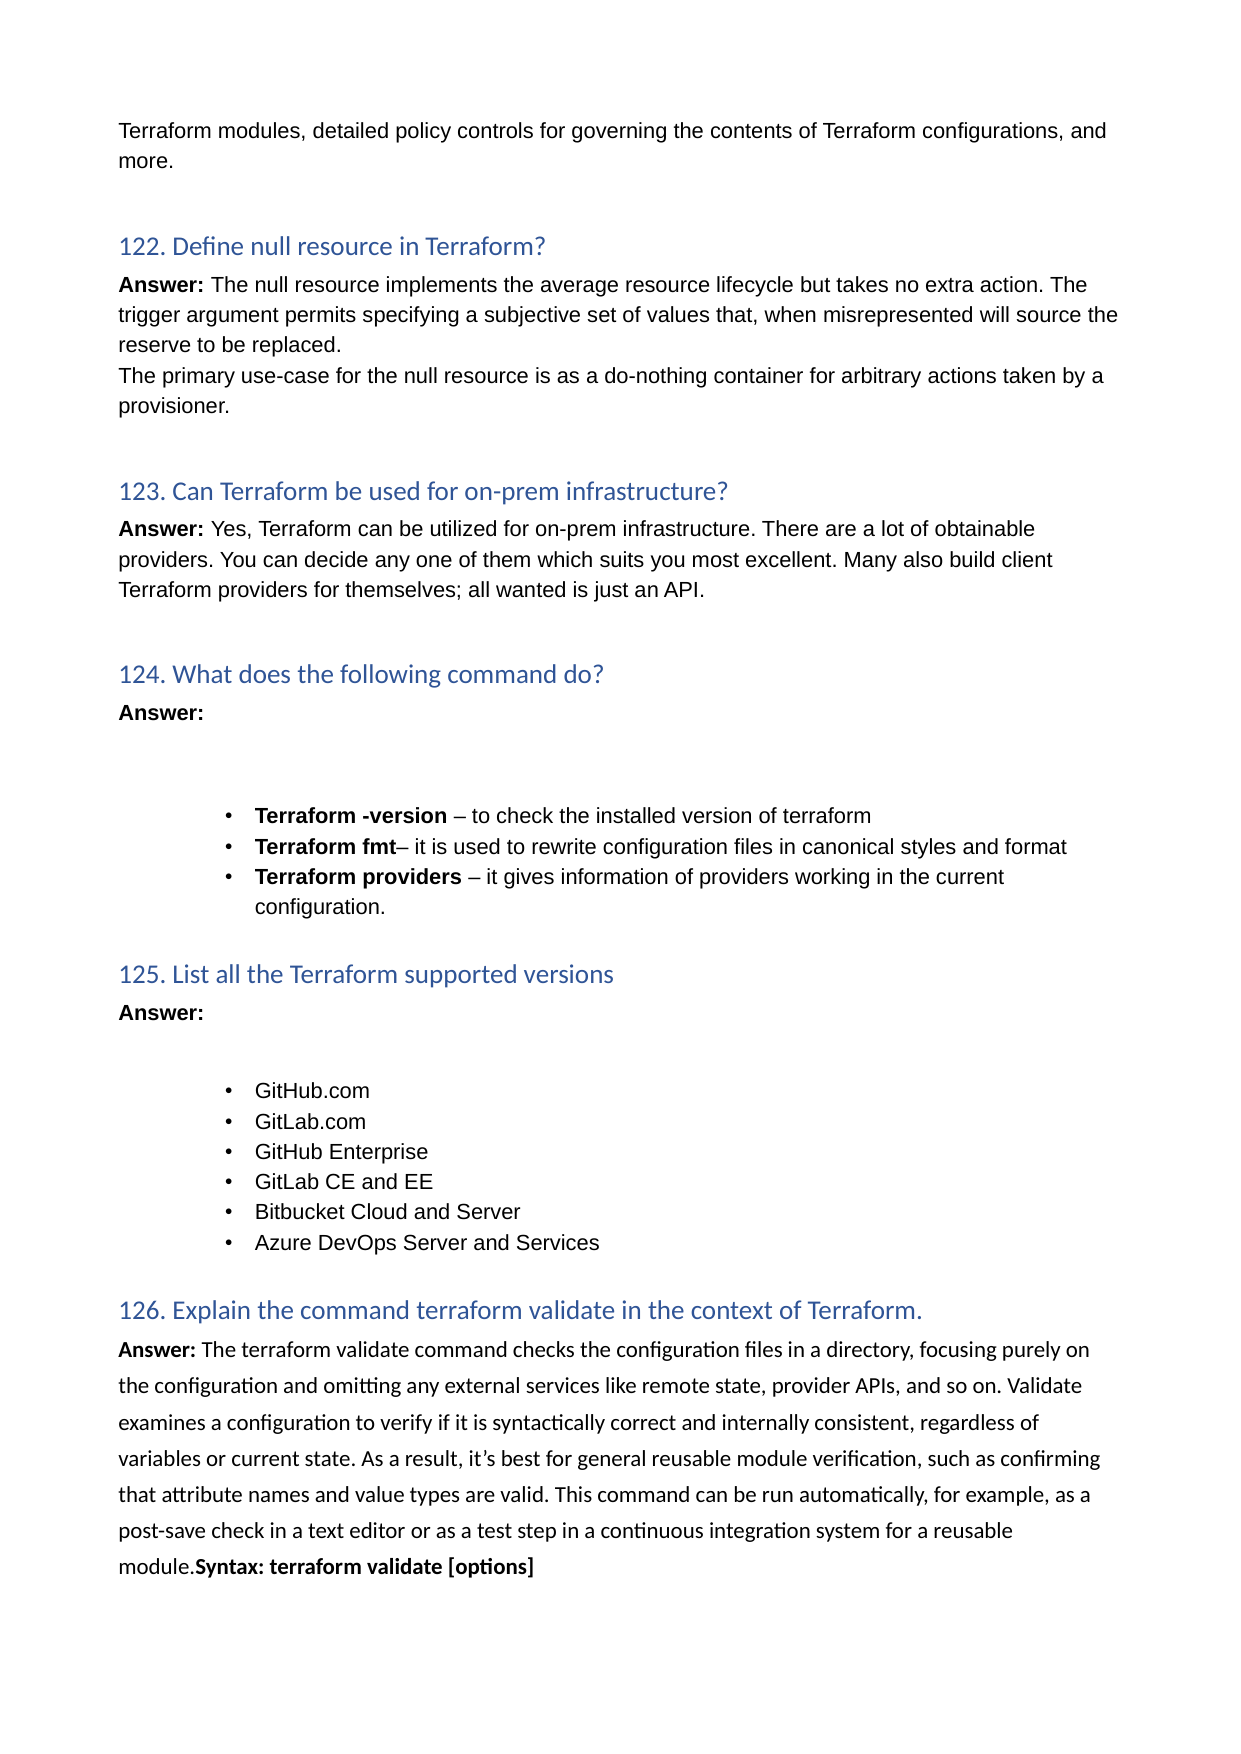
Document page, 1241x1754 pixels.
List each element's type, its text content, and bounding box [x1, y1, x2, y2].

subtitle 123. Can Terraform be used for on-prem infrastructure? [118, 474, 1122, 507]
list GitHub Enterprise [225, 1139, 1122, 1164]
subtitle 125. List all the Terraform supported versions [118, 957, 1122, 991]
text Answer: Yes, Terraform can be utilized for on-prem infrastructure. There are a lot of obtainable providers. You can decide any one of them which suits you most excellent. Many also build client Terraform providers for themselves; all wanted is just an API. [118, 516, 1122, 602]
text Answer: The null resource implements the average resource lifecycle but takes no extra action. The trigger argument permits specifying a subjective set of values that, when misrepresented will source the reserve to be replaced. [118, 272, 1122, 357]
subtitle 124. What does the following command do? [118, 658, 1122, 691]
text Terraform modules, detailed policy controls for governing the contents of Terraform configurations, and more. [118, 118, 1122, 173]
text Answer: The terraform validate command checks the configuration files in a directory, focusing purely on the configuration and omitting any external services like remote state, provider APIs, and so on. Validate examines a configuration to verify if it is syntactically correct and internally consistent, regardless of variables or current state. As a result, it’s best for general reusable module verification, such as confirming that attribute names and value types are valid. This command can be run automatically, for example, as a post-save check in a text editor or as a test step in a continuous integration system for a reusable module.Syntax: terraform validate [options] [118, 1335, 1122, 1580]
list Terraform providers – it gives information of providers working in the current configuration. [225, 864, 1122, 919]
list Terraform fmt– it is used to rewrite configuration files in canonical styles and format [225, 833, 1122, 859]
list Azure DevOps Server and Services [225, 1229, 1122, 1254]
list Bitbucket Cloud and Server [225, 1199, 1122, 1224]
text The primary use-case for the null resource is as a do-nothing container for arbitrary actions taken by a provisioner. [118, 362, 1122, 418]
subtitle 122. Define null resource in Terraform? [118, 229, 1122, 262]
list GitLab CE and EE [225, 1169, 1122, 1194]
subtitle 126. Explain the command terraform validate in the context of Terraform. [118, 1293, 1122, 1326]
list GitHub.com [225, 1078, 1122, 1103]
list Terraform -version – to check the installed version of terraform [225, 803, 1122, 828]
list GitLab.com [225, 1108, 1122, 1134]
text Answer: [118, 1000, 1122, 1025]
text Answer: [118, 700, 1122, 725]
